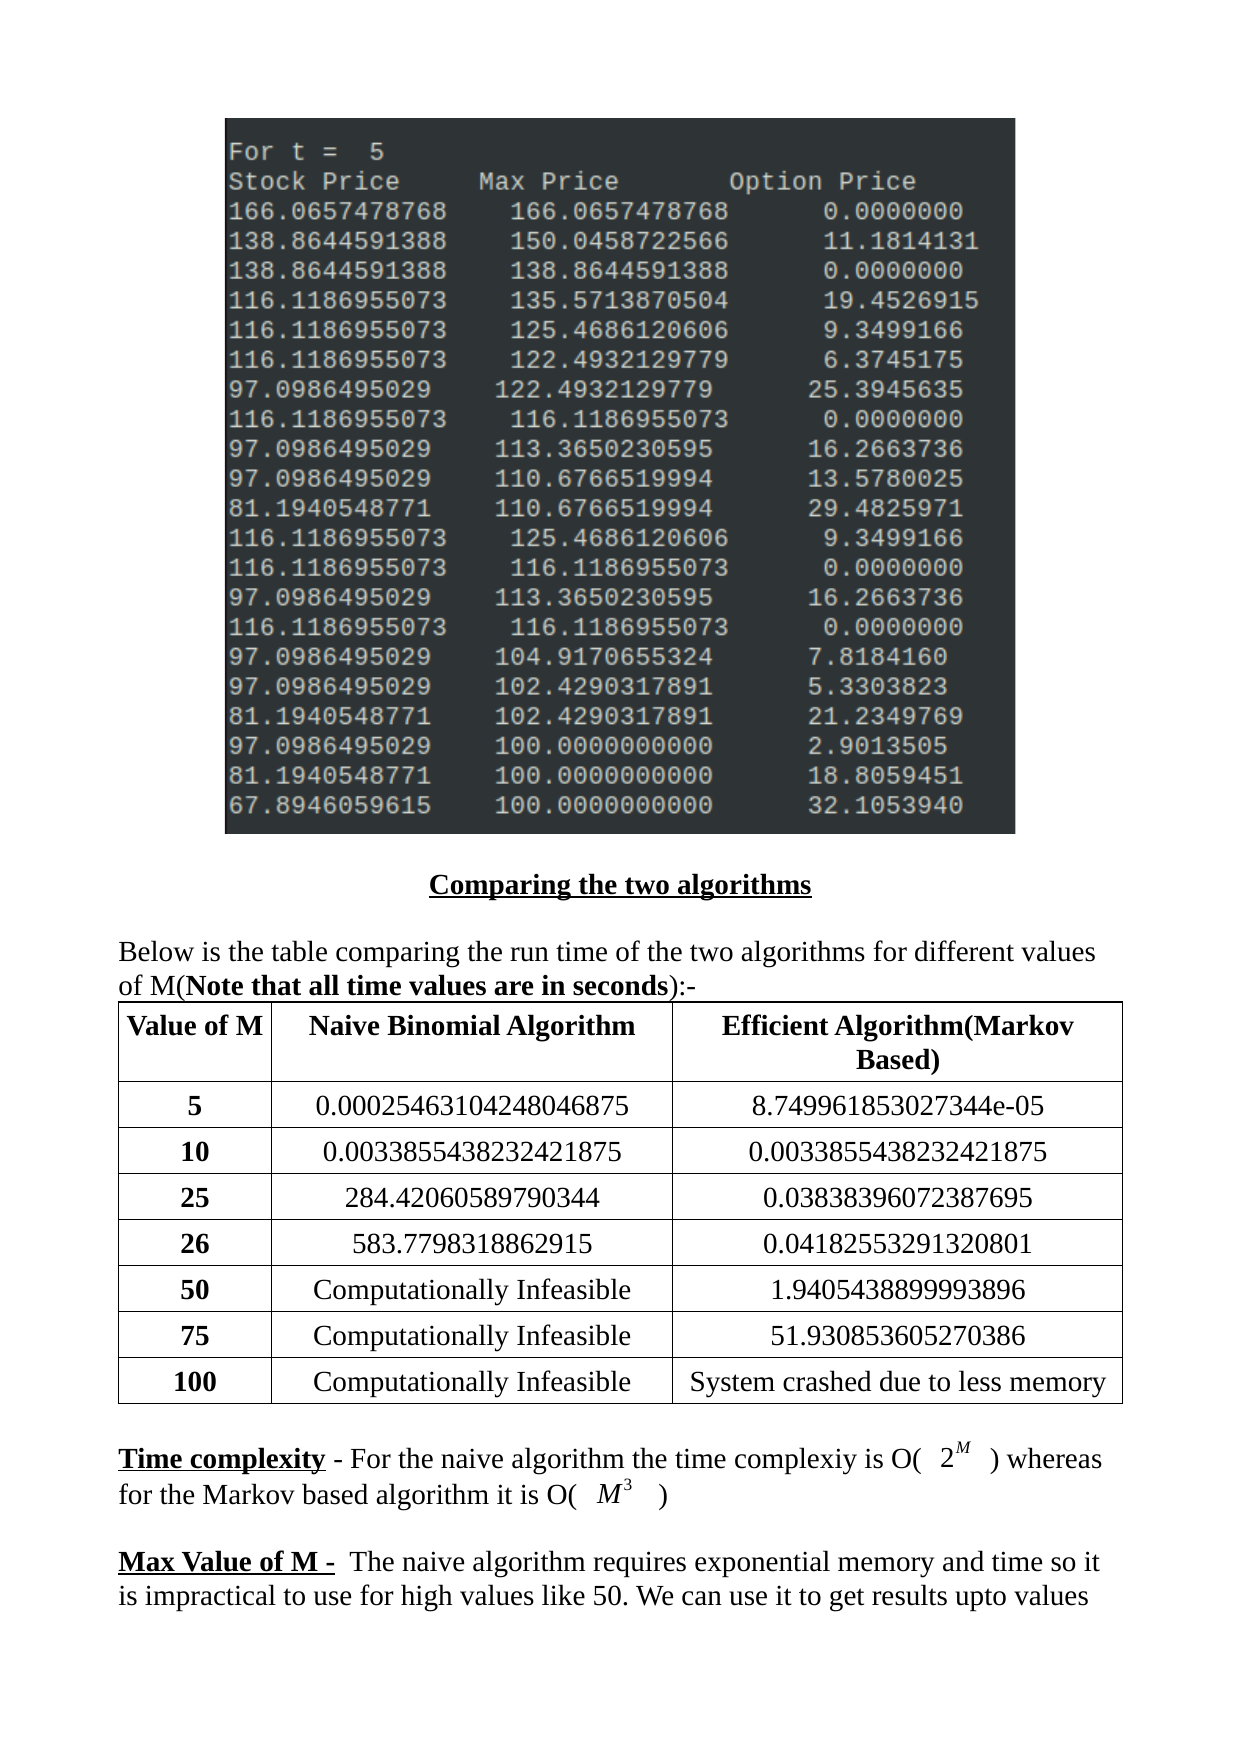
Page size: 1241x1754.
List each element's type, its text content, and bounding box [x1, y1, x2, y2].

table_cell System crashed due to less memory [673, 1358, 1122, 1403]
table_header Naive Binomial Algorithm [272, 1003, 672, 1081]
table_cell Computationally Infeasible [272, 1266, 672, 1311]
table_cell 51.930853605270386 [673, 1312, 1122, 1357]
text Below is the table comparing the run time of the two algorithms for different values of M(Note that all time values are in seconds):- [118, 934, 1122, 1001]
table_cell 50 [119, 1266, 271, 1311]
table_header Value of M [119, 1003, 271, 1081]
table_cell 0.04182553291320801 [673, 1220, 1122, 1265]
table_cell 284.42060589790344 [272, 1174, 672, 1219]
table_cell 25 [119, 1174, 271, 1219]
text Time complexity - For the naive algorithm the time complexiy is O() whereas for the Markov based algorithm it is O( ) [118, 1438, 1122, 1511]
table_cell 10 [119, 1128, 271, 1173]
table_cell 583.7798318862915 [272, 1220, 672, 1265]
table_cell 5 [119, 1082, 271, 1127]
table_cell 0.0033855438232421875 [673, 1128, 1122, 1173]
table_cell 8.749961853027344e-05 [673, 1082, 1122, 1127]
table_cell 0.03838396072387695 [673, 1174, 1122, 1219]
table_cell Computationally Infeasible [272, 1312, 672, 1357]
table_cell 26 [119, 1220, 271, 1265]
text Max Value of M - The naive algorithm requires exponential memory and time so it is impractical to use for high values like 50. We can use it to get results upto values [118, 1544, 1122, 1611]
table_header Efficient Algorithm(Markov Based) [673, 1003, 1122, 1081]
table_cell 75 [119, 1312, 271, 1357]
text Comparing the two algorithms [118, 867, 1122, 901]
table_cell 0.0033855438232421875 [272, 1128, 672, 1173]
table_cell Computationally Infeasible [272, 1358, 672, 1403]
table_cell 1.9405438899993896 [673, 1266, 1122, 1311]
picture [224, 118, 1016, 834]
table_cell 0.00025463104248046875 [272, 1082, 672, 1127]
table_cell 100 [119, 1358, 271, 1403]
